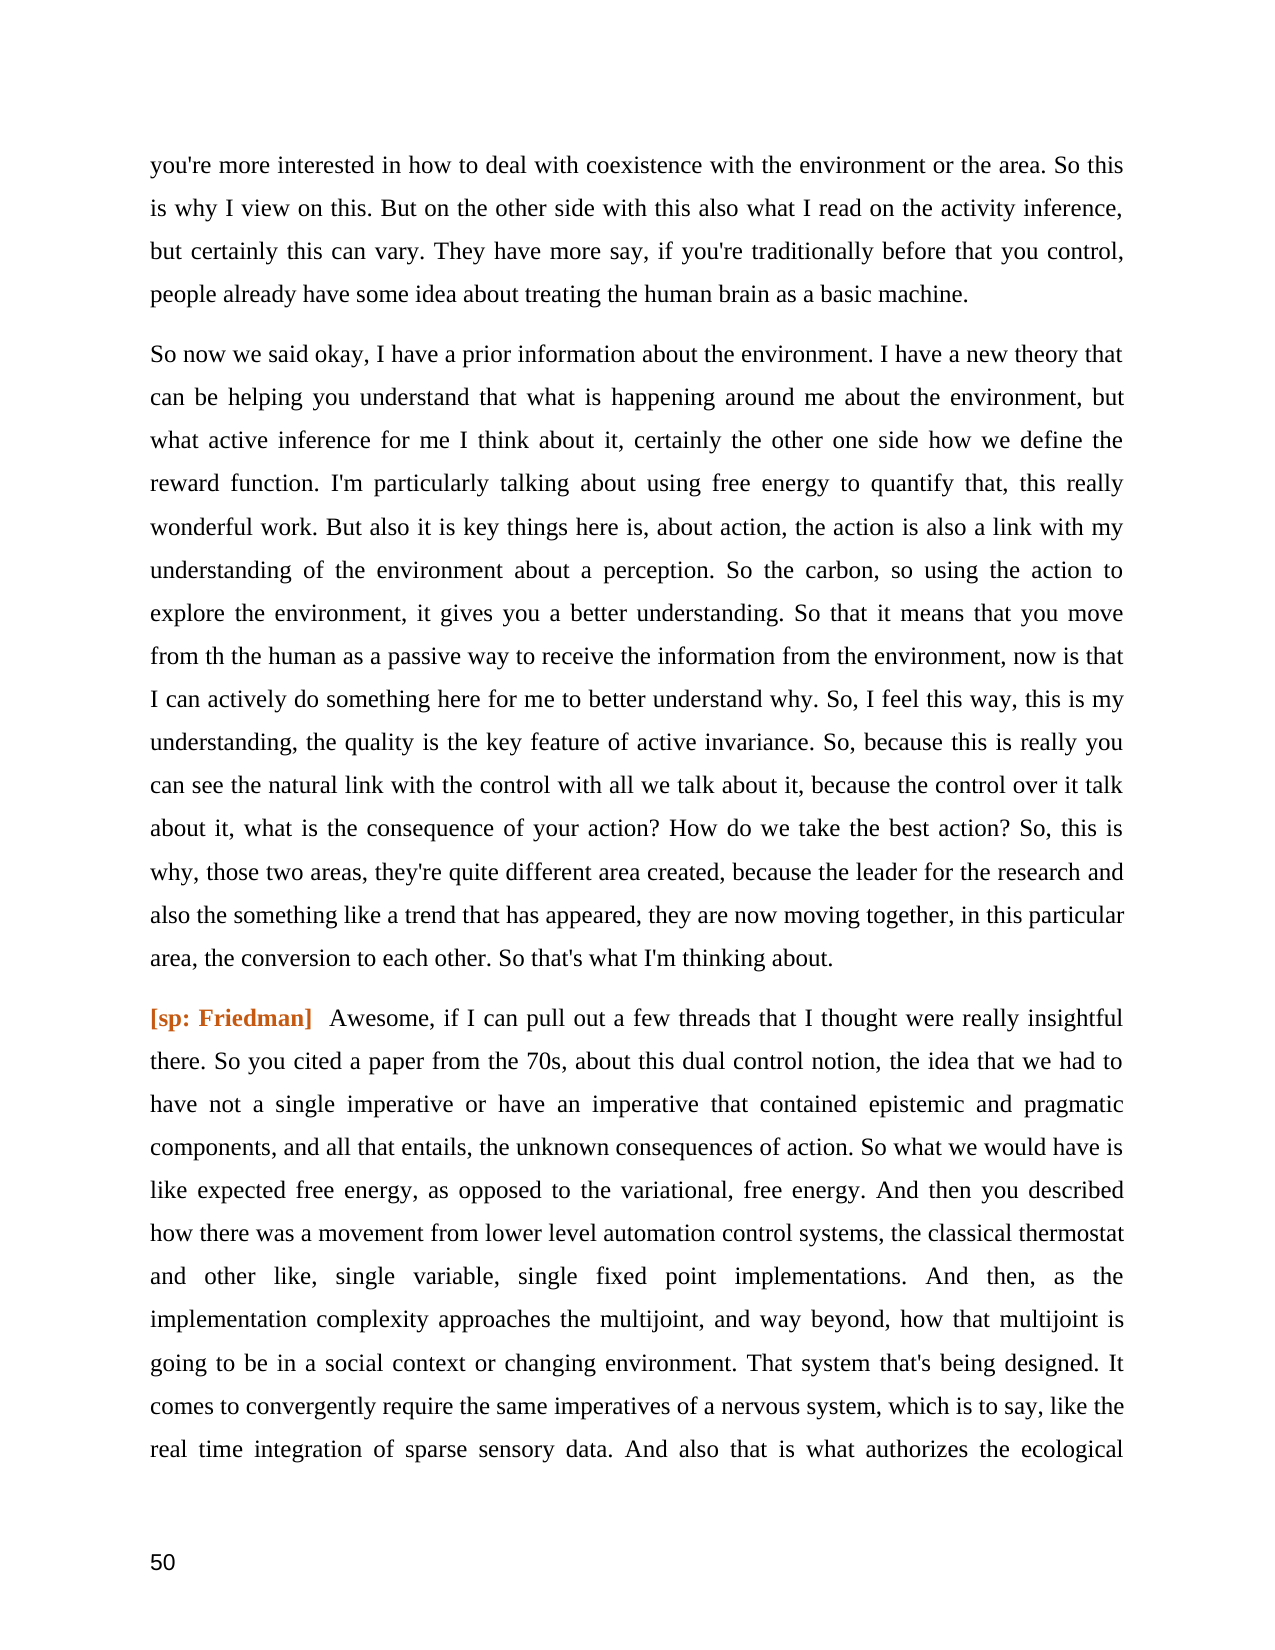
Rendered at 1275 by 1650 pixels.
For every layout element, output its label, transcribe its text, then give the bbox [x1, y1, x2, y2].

text [sp: Friedman] Awesome, if I can pull out a few threads that I thought were really insightful there. So you cited a paper from the 70s, about this dual control notion, the idea that we had to have not a single imperative or have an imperative that contained epistemic and pragmatic components, and all that entails, the unknown consequences of action. So what we would have is like expected free energy, as opposed to the variational, free energy. And then you described how there was a movement from lower level automation control systems, the classical thermostat and other like, single variable, single fixed point implementations. And then, as the implementation complexity approaches the multijoint, and way beyond, how that multijoint is going to be in a social context or changing environment. That system that's being designed. It comes to convergently require the same imperatives of a nervous system, which is to say, like the real time integration of sparse sensory data. And also that is what authorizes the ecological [150, 1003, 1125, 1463]
text So now we said okay, I have a prior information about the environment. I have a new theory that can be helping you understand that what is happening around me about the environment, but what active inference for me I think about it, certainly the other one side how we define the reward function. I'm particularly talking about using free energy to quantify that, this really wonderful work. But also it is key things here is, about action, the action is also a link with my understanding of the environment about a perception. So the carbon, so using the action to explore the environment, it gives you a better understanding. So that it means that you move from th the human as a passive way to receive the information from the environment, now is that I can actively do something here for me to better understand why. So, I feel this way, this is my understanding, the quality is the key feature of active invariance. So, because this is really you can see the natural link with the control with all we talk about it, because the control over it talk about it, what is the consequence of your action? How do we take the best action? So, this is why, those two areas, they're quite different area created, because the leader for the research and also the something like a trend that has appeared, they are now moving together, in this particular area, the conversion to each other. So that's what I'm thinking about. [150, 339, 1125, 972]
text you're more interested in how to deal with coexistence with the environment or the area. So this is why I view on this. But on the other side with this also what I read on the activity inference, but certainly this can vary. They have more say, if you're traditionally before that you control, people already have some idea about treating the human brain as a basic machine. [150, 150, 1125, 308]
